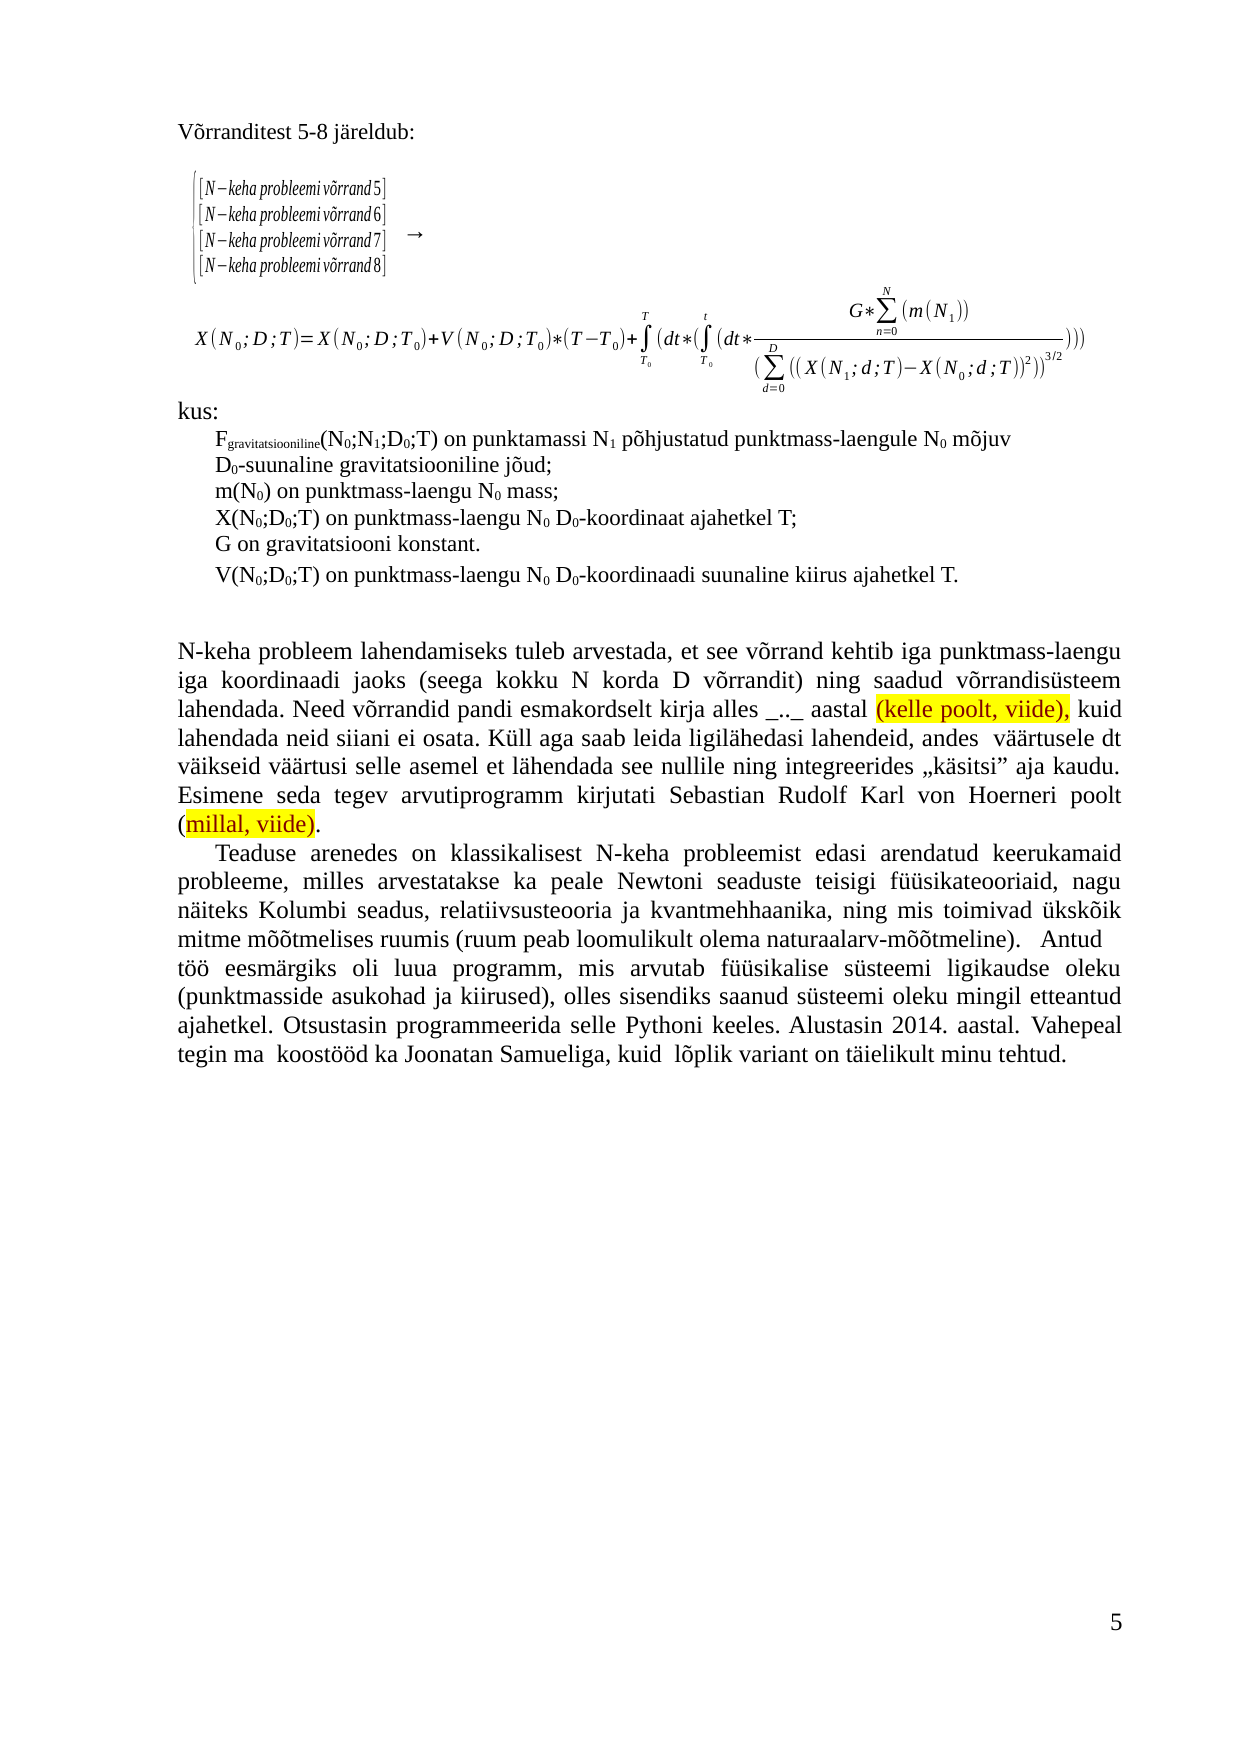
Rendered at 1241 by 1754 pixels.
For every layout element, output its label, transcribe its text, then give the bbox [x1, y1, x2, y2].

text m(N0) on punktmass-laengu N0 mass; [215, 477, 1122, 504]
text D0-suunaline gravitatsiooniline jõud; [215, 451, 1122, 477]
text N-keha probleem lahendamiseks tuleb arvestada, et see võrrand kehtib iga punktmass-laengu iga koordinaadi jaoks (seega kokku N korda D võrrandit) ning saadud võrrandisüsteem lahendada. Need võrrandid pandi esmakordselt kirja alles _.._ aastal (kelle poolt, viide), kuid lahendada neid siiani ei osata. Küll aga saab leida ligilähedasi lahendeid, andes väärtusele dt väikseid väärtusi selle asemel et lähendada see nullile ning integreerides „käsitsi” aja kaudu. Esimene seda tegev arvutiprogramm kirjutati Sebastian Rudolf Karl von Hoerneri poolt (millal, viide). [177, 636, 1122, 838]
text Fgravitatsiooniline(N0;N1;D0;T) on punktamassi N1 põhjustatud punktmass-laengule N0 mõjuv [215, 424, 1122, 451]
text Teaduse arenedes on klassikalisest N-keha probleemist edasi arendatud keerukamaid probleeme, milles arvestatakse ka peale Newtoni seaduste teisigi füüsikateooriaid, nagu näiteks Kolumbi seadus, relatiivsusteooria ja kvantmehhaanika, ning mis toimivad ükskõik mitme mõõtmelises ruumis (ruum peab loomulikult olema naturaalarv-mõõtmeline). Antud töö eesmärgiks oli luua programm, mis arvutab füüsikalise süsteemi ligikaudse oleku (punktmasside asukohad ja kiirused), olles sisendiks saanud süsteemi oleku mingil etteantud ajahetkel. Otsustasin programmeerida selle Pythoni keeles. Alustasin 2014. aastal. Vahepeal tegin ma koostööd ka Joonatan Samueliga, kuid lõplik variant on täielikult minu tehtud. [177, 838, 1122, 1068]
text Võrranditest 5-8 järeldub: [177, 118, 1122, 144]
text → [177, 171, 1122, 396]
text X(N0;D0;T) on punktmass-laengu N0 D0-koordinaat ajahetkel T; [215, 504, 1122, 530]
text G on gravitatsiooni konstant. V(N0;D0;T) on punktmass-laengu N0 D0-koordinaadi suunaline kiirus ajahetkel T. [215, 530, 1122, 588]
text kus: [177, 396, 1122, 424]
